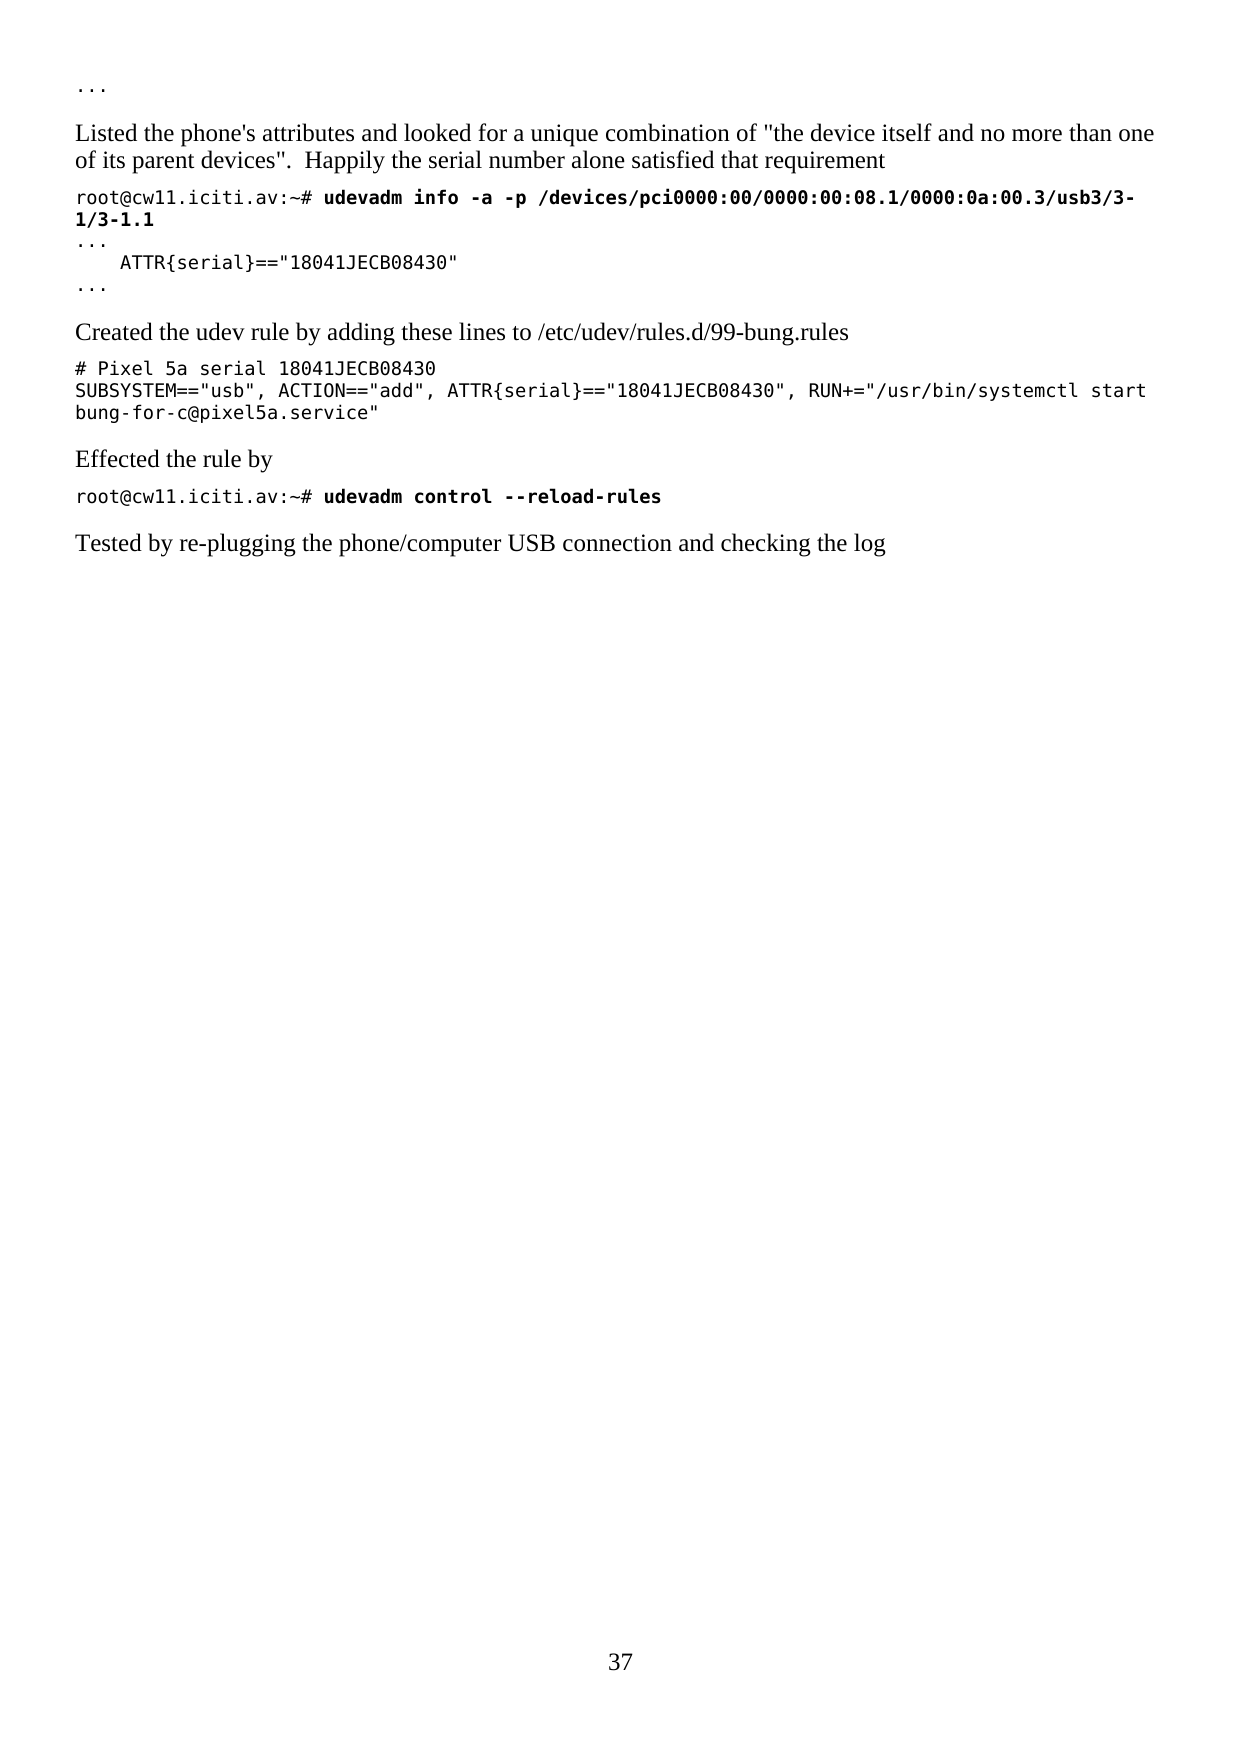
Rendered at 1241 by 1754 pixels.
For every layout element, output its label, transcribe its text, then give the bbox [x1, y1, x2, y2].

text Created the udev rule by adding these lines to /etc/udev/rules.d/99-bung.rules [75, 318, 1166, 346]
text Tested by re-plugging the phone/computer USB connection and checking the log [75, 529, 1166, 557]
text Effected the rule by [75, 446, 1166, 473]
text SUBSYSTEM=="usb", ACTION=="add", ATTR{serial}=="18041JECB08430", RUN+="/usr/bin/systemctl start bung-for-c@pixel5a.service" [75, 380, 1166, 424]
text ... [75, 230, 1166, 252]
text ... [75, 274, 1166, 296]
text ATTR{serial}=="18041JECB08430" [75, 252, 1166, 274]
text # Pixel 5a serial 18041JECB08430 [75, 358, 1166, 380]
text root@cw11.iciti.av:~# udevadm info -a -p /devices/pci0000:00/0000:00:08.1/0000:0a:00.3/usb3/3-1/3-1.1 [75, 187, 1166, 230]
text root@cw11.iciti.av:~# udevadm control --reload-rules [75, 486, 1166, 508]
text ... [75, 75, 1166, 97]
text Listed the phone's attributes and looked for a unique combination of "the device itself and no more than one of its parent devices". Happily the serial number alone satisfied that requirement [75, 119, 1166, 174]
